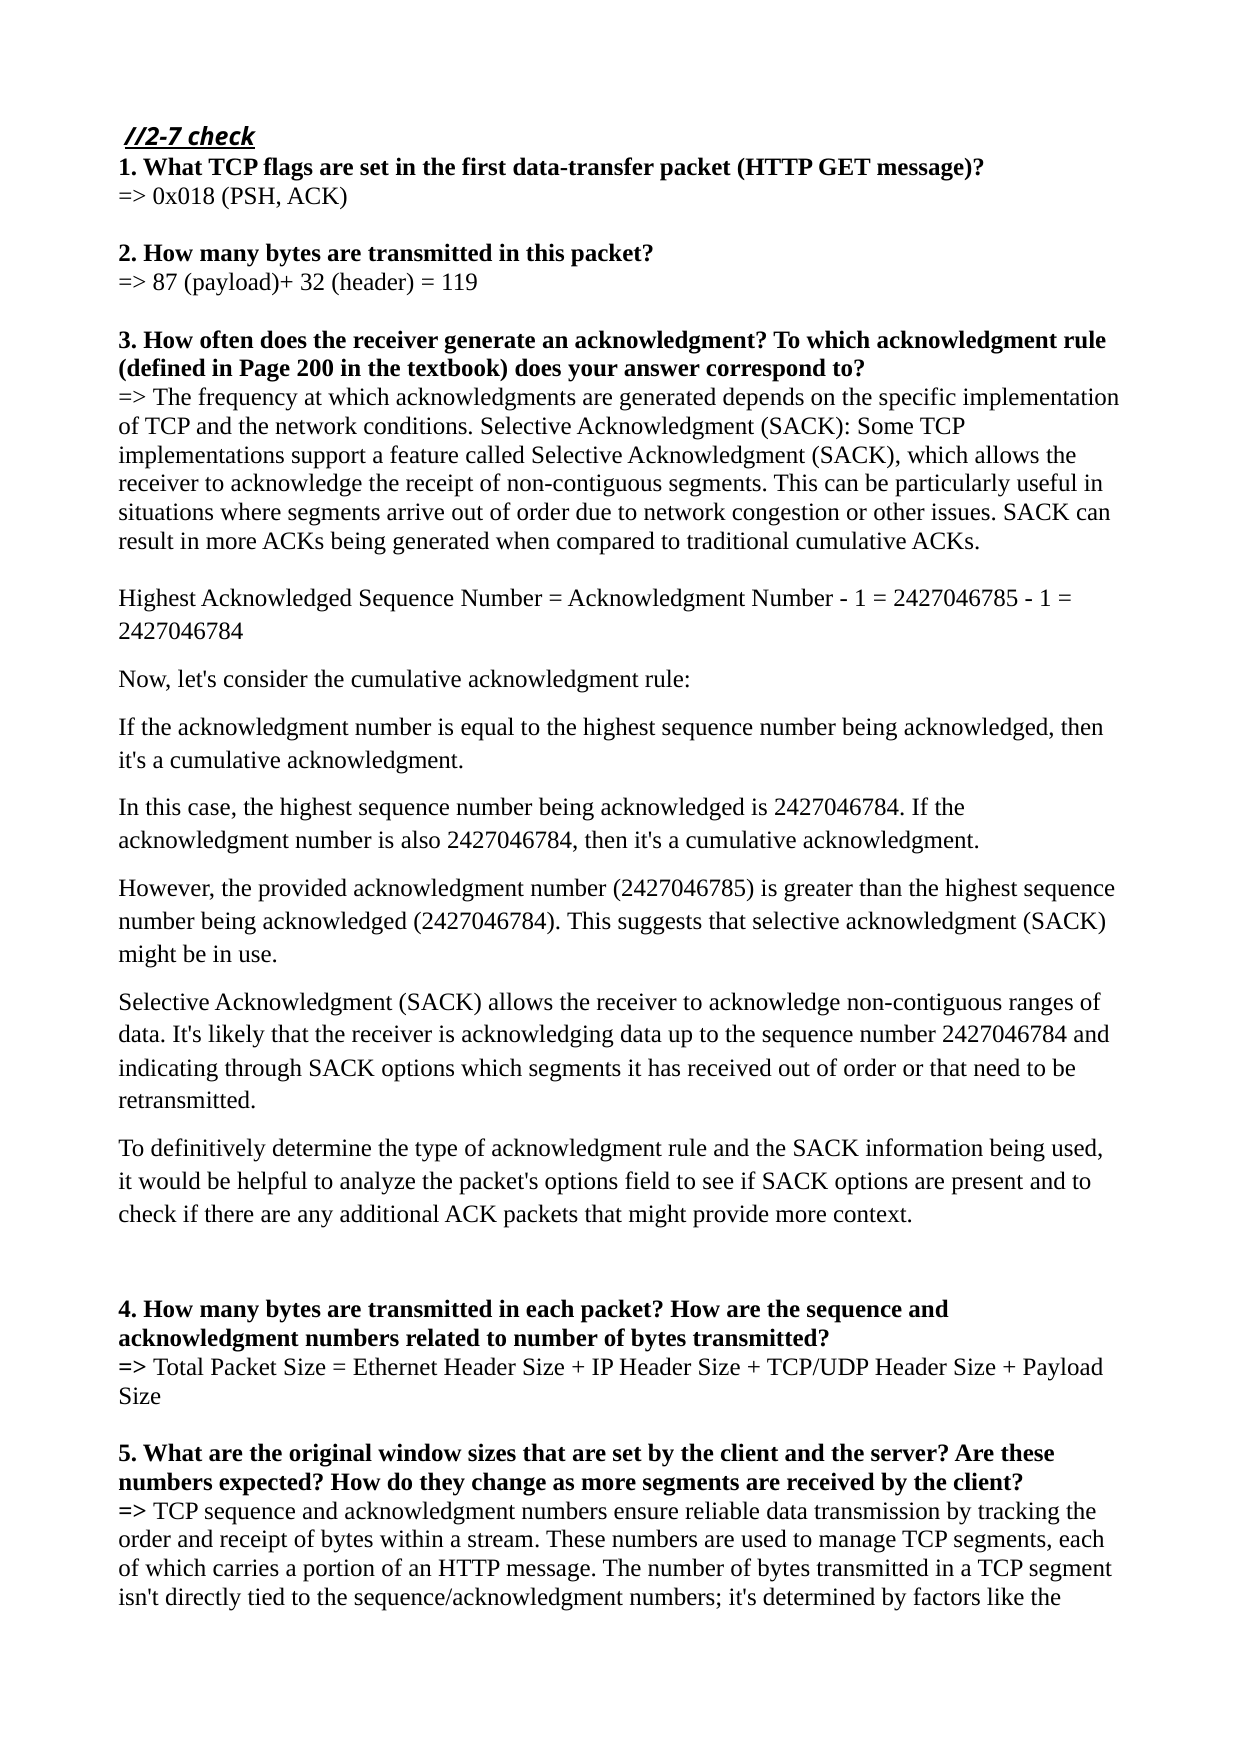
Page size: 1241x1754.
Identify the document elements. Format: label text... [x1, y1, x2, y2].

text => TCP sequence and acknowledgment numbers ensure reliable data transmission by tracking the order and receipt of bytes within a stream. These numbers are used to manage TCP segments, each of which carries a portion of an HTTP message. The number of bytes transmitted in a TCP segment isn't directly tied to the sequence/acknowledgment numbers; it's determined by factors like the [118, 1496, 1122, 1611]
text 2. How many bytes are transmitted in this packet? [118, 238, 1122, 267]
text Highest Acknowledged Sequence Number = Acknowledgment Number - 1 = 2427046785 - 1 = 2427046784 [118, 583, 1122, 645]
text 5. What are the original window sizes that are set by the client and the server? Are these numbers expected? How do they change as more segments are received by the client? [118, 1438, 1122, 1496]
text => The frequency at which acknowledgments are generated depends on the specific implementation of TCP and the network conditions. Selective Acknowledgment (SACK): Some TCP implementations support a feature called Selective Acknowledgment (SACK), which allows the receiver to acknowledge the receipt of non-contiguous segments. This can be particularly useful in situations where segments arrive out of order due to network congestion or other issues. SACK can result in more ACKs being generated when compared to traditional cumulative ACKs. [118, 382, 1122, 555]
text 4. How many bytes are transmitted in each packet? How are the sequence and acknowledgment numbers related to number of bytes transmitted? [118, 1294, 1122, 1352]
text In this case, the highest sequence number being acknowledged is 2427046784. If the acknowledgment number is also 2427046784, then it's a cumulative acknowledgment. [118, 792, 1122, 854]
text Selective Acknowledgment (SACK) allows the receiver to acknowledge non-contiguous ranges of data. It's likely that the receiver is acknowledging data up to the sequence number 2427046784 and indicating through SACK options which segments it has received out of order or that need to be retransmitted. [118, 987, 1122, 1114]
text If the acknowledgment number is equal to the highest sequence number being acknowledged, then it's a cumulative acknowledgment. [118, 712, 1122, 773]
text However, the provided acknowledgment number (2427046785) is greater than the highest sequence number being acknowledged (2427046784). This suggests that selective acknowledgment (SACK) might be in use. [118, 873, 1122, 968]
text => 0x018 (PSH, ACK) [118, 181, 1122, 210]
text (defined in Page 200 in the textbook) does your answer correspond to? [118, 353, 1122, 382]
text //2-7 check [118, 118, 1122, 152]
text => 87 (payload)+ 32 (header) = 119 [118, 267, 1122, 296]
text 1. What TCP flags are set in the first data-transfer packet (HTTP GET message)? [118, 152, 1122, 181]
text Now, let's consider the cumulative acknowledgment rule: [118, 664, 1122, 693]
text 3. How often does the receiver generate an acknowledgment? To which acknowledgment rule [118, 325, 1122, 353]
text To definitively determine the type of acknowledgment rule and the SACK information being used, it would be helpful to analyze the packet's options field to see if SACK options are present and to check if there are any additional ACK packets that might provide more context. [118, 1133, 1122, 1228]
text => Total Packet Size = Ethernet Header Size + IP Header Size + TCP/UDP Header Size + Payload Size [118, 1352, 1122, 1409]
